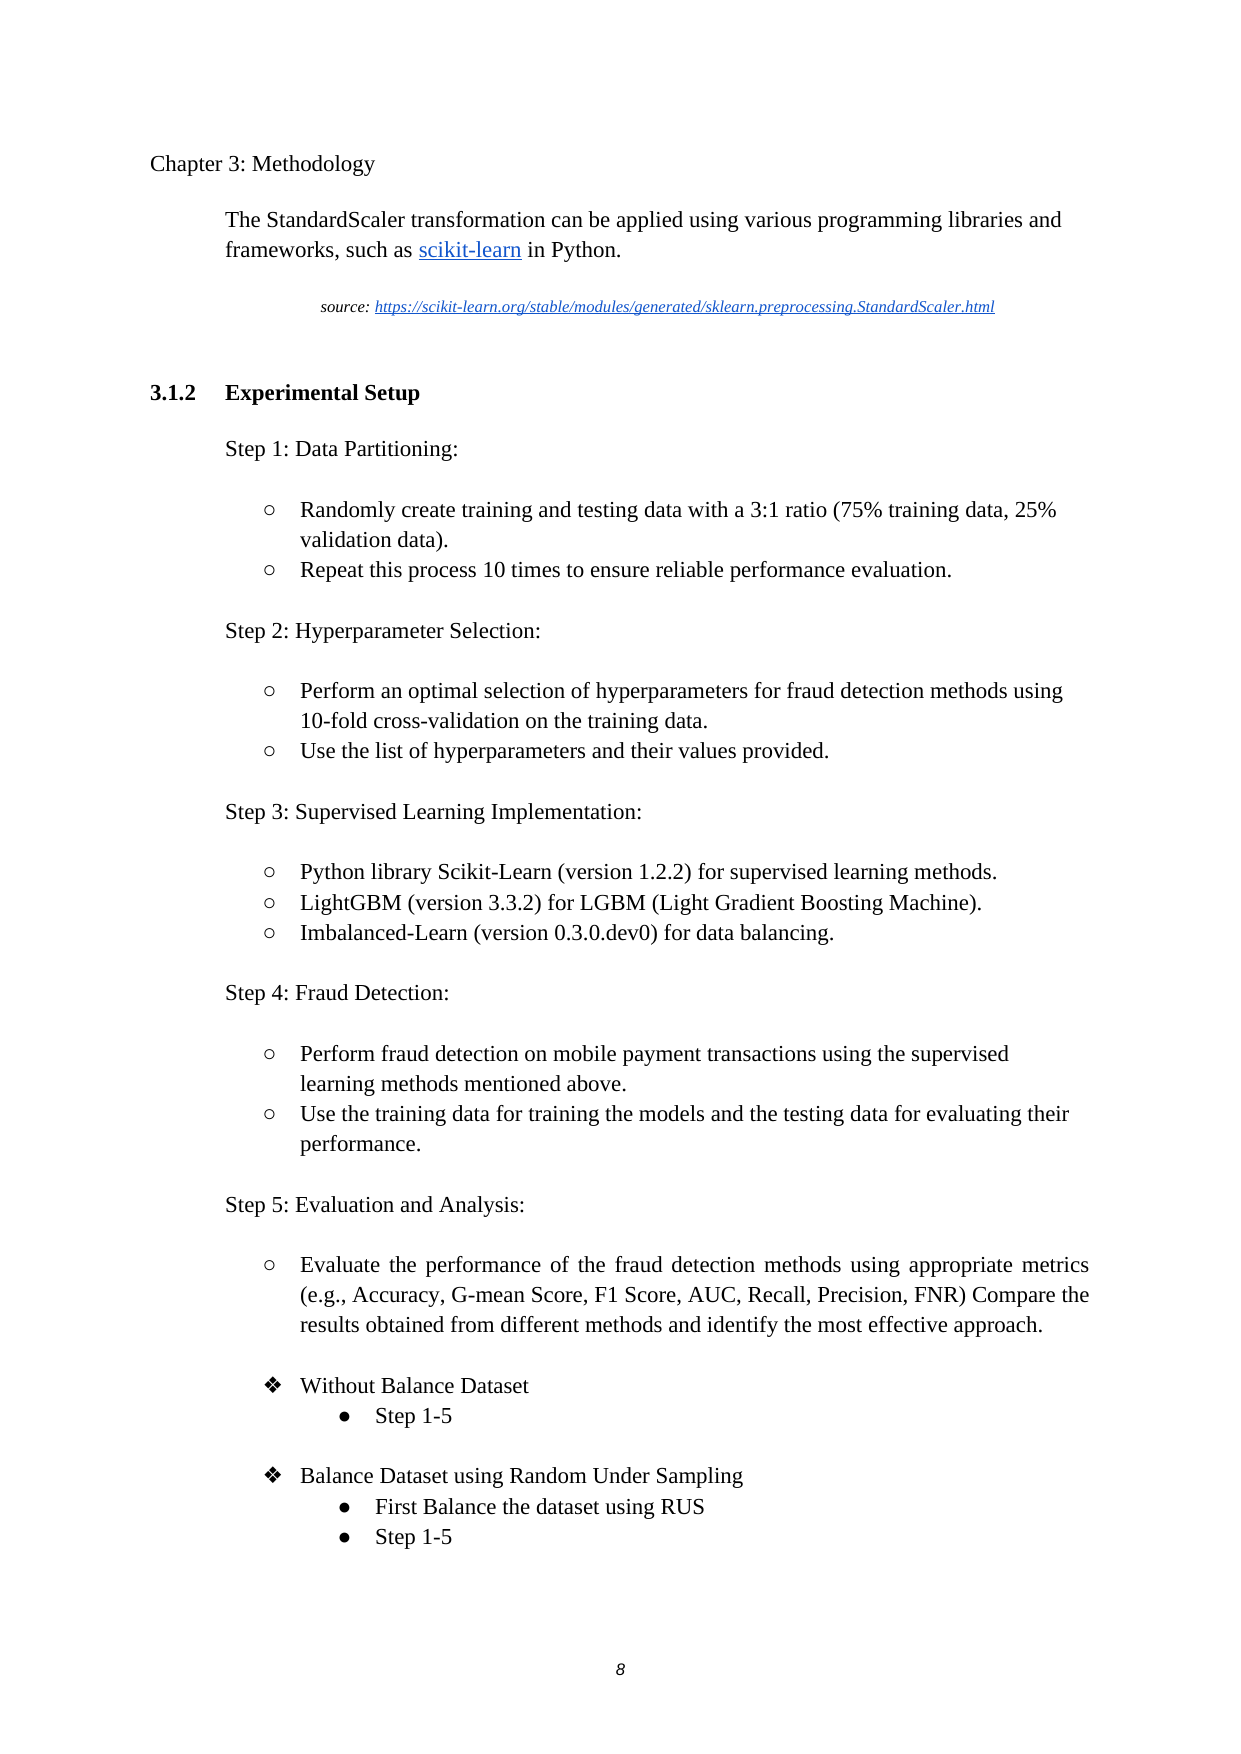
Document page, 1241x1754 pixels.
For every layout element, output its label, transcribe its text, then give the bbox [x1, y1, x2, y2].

text Step 1: Data Partitioning: [225, 435, 1091, 462]
list Step 1-5 [337, 1402, 1091, 1428]
text Step 3: Supervised Learning Implementation: [225, 798, 1091, 824]
list Without Balance Dataset [262, 1372, 1091, 1398]
text The StandardScaler transformation can be applied using various programming libraries and frameworks, such as scikit-learn in Python. [225, 206, 1091, 262]
list Randomly create training and testing data with a 3:1 ratio (75% training data, 25% validation data). [262, 496, 1091, 552]
text source: https://scikit-learn.org/stable/modules/generated/sklearn.preprocessing.StandardScaler.html [225, 296, 1091, 316]
text Step 5: Evaluation and Analysis: [225, 1191, 1091, 1217]
text Step 4: Fraud Detection: [225, 979, 1091, 1006]
list Perform an optimal selection of hyperparameters for fraud detection methods using 10-fold cross-validation on the training data. [262, 677, 1091, 734]
list Use the training data for training the models and the testing data for evaluating their performance. [262, 1100, 1091, 1157]
subtitle Experimental Setup [150, 379, 1091, 405]
list Evaluate the performance of the fraud detection methods using appropriate metrics (e.g., Accuracy, G-mean Score, F1 Score, AUC, Recall, Precision, FNR) Compare the results obtained from different methods and identify the most effective approach. [262, 1251, 1091, 1338]
list First Balance the dataset using RUS [337, 1493, 1091, 1519]
list Use the list of hyperparameters and their values provided. [262, 737, 1091, 764]
list Step 1-5 [337, 1523, 1091, 1549]
list Perform fraud detection on mobile payment transactions using the supervised learning methods mentioned above. [262, 1039, 1091, 1096]
list Balance Dataset using Random Under Sampling [262, 1462, 1091, 1489]
list Python library Scikit-Learn (version 1.2.2) for supervised learning methods. [262, 858, 1091, 885]
list Imbalanced-Learn (version 0.3.0.dev0) for data balancing. [262, 919, 1091, 945]
list LightGBM (version 3.3.2) for LGBM (Light Gradient Boosting Machine). [262, 888, 1091, 915]
list Repeat this process 10 times to ensure reliable performance evaluation. [262, 556, 1091, 583]
text Step 2: Hyperparameter Selection: [225, 617, 1091, 643]
